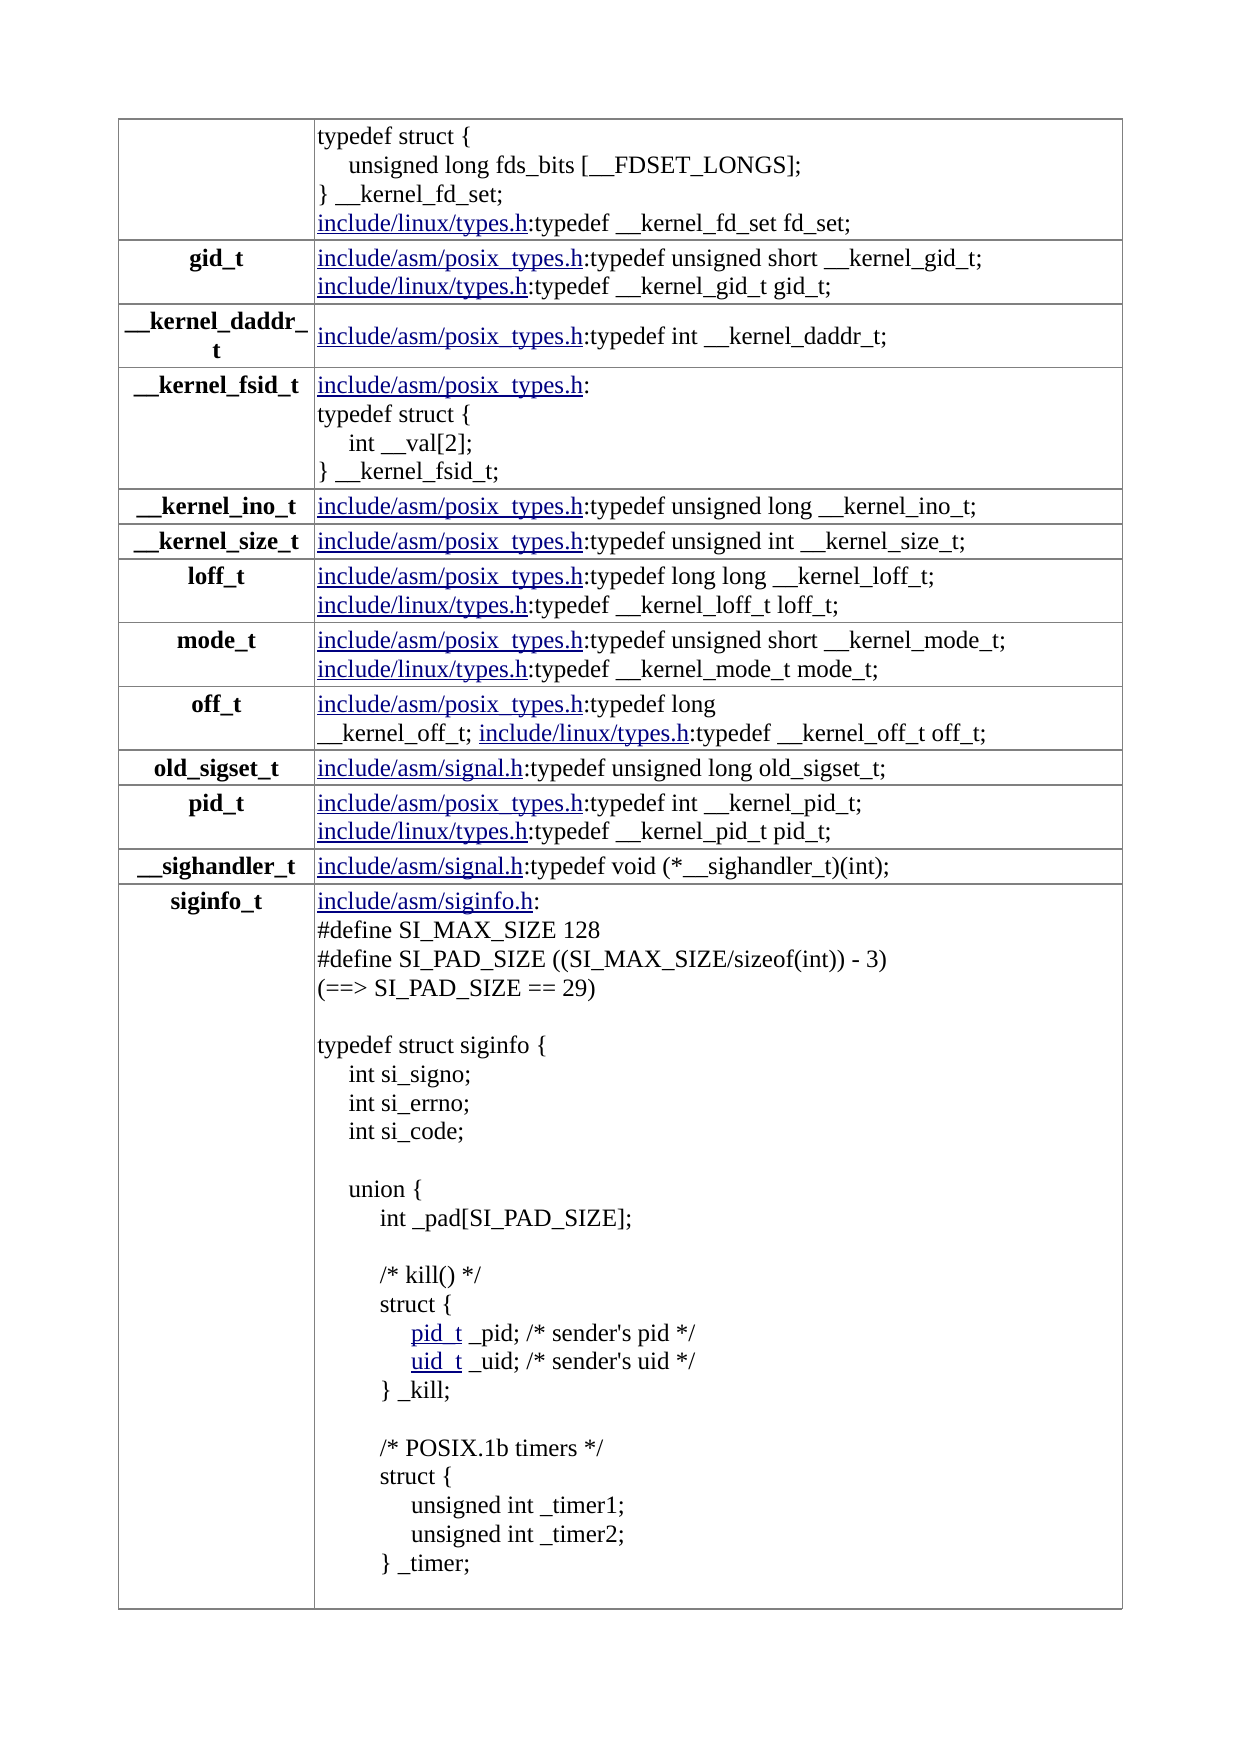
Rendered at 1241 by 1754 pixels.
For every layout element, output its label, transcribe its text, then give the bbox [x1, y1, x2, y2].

table_cell __sighandler_t [119, 850, 314, 883]
table_cell include/asm/signal.h:typedef void (*__sighandler_t)(int); [315, 850, 1122, 883]
table_cell siginfo_t [119, 885, 314, 1608]
table_cell old_sigset_t [119, 751, 314, 784]
table_cell include/asm/posix_types.h:typedef unsigned long __kernel_ino_t; [315, 490, 1122, 523]
table_cell include/asm/signal.h:typedef unsigned long old_sigset_t; [315, 751, 1122, 784]
table_cell __kernel_daddr_t [119, 305, 314, 367]
table_cell loff_t [119, 560, 314, 622]
table_cell include/asm/posix_types.h:typedef unsigned int __kernel_size_t; [315, 525, 1122, 558]
table_cell include/asm/posix_types.h:typedef long long __kernel_loff_t; include/linux/types.h:typedef __kernel_loff_t loff_t; [315, 560, 1122, 622]
table_cell include/asm/posix_types.h: typedef struct { int __val[2]; } __kernel_fsid_t; [315, 368, 1122, 488]
table_cell include/asm/posix_types.h:typedef unsigned short __kernel_gid_t; include/linux/types.h:typedef __kernel_gid_t gid_t; [315, 241, 1122, 303]
table_cell include/asm/posix_types.h:typedef unsigned short __kernel_mode_t; include/linux/types.h:typedef __kernel_mode_t mode_t; [315, 623, 1122, 686]
table_cell include/asm/posix_types.h:typedef int __kernel_daddr_t; [315, 305, 1122, 367]
table_cell __kernel_size_t [119, 525, 314, 558]
table_cell __kernel_ino_t [119, 490, 314, 523]
table_cell typedef struct { unsigned long fds_bits [__FDSET_LONGS]; } __kernel_fd_set; include/linux/types.h:typedef __kernel_fd_set fd_set; [315, 120, 1122, 239]
table_cell [119, 120, 314, 239]
table_cell include/asm/posix_types.h:typedef long __kernel_off_t; include/linux/types.h:typedef __kernel_off_t off_t; [315, 687, 1122, 749]
table_cell mode_t [119, 623, 314, 686]
table_cell off_t [119, 687, 314, 749]
table_cell include/asm/posix_types.h:typedef int __kernel_pid_t; include/linux/types.h:typedef __kernel_pid_t pid_t; [315, 786, 1122, 848]
table_cell gid_t [119, 241, 314, 303]
table_cell __kernel_fsid_t [119, 368, 314, 488]
table_cell pid_t [119, 786, 314, 848]
table_cell include/asm/siginfo.h: #define SI_MAX_SIZE 128 #define SI_PAD_SIZE ((SI_MAX_SIZE/sizeof(int)) - 3) (==> SI_PAD_SIZE == 29) typedef struct siginfo { int si_signo; int si_errno; int si_code; union { int _pad[SI_PAD_SIZE]; /* kill() */ struct { pid_t _pid; /* sender's pid */ uid_t _uid; /* sender's uid */ } _kill; /* POSIX.1b timers */ struct { unsigned int _timer1; unsigned int _timer2; } _timer; [315, 885, 1122, 1608]
